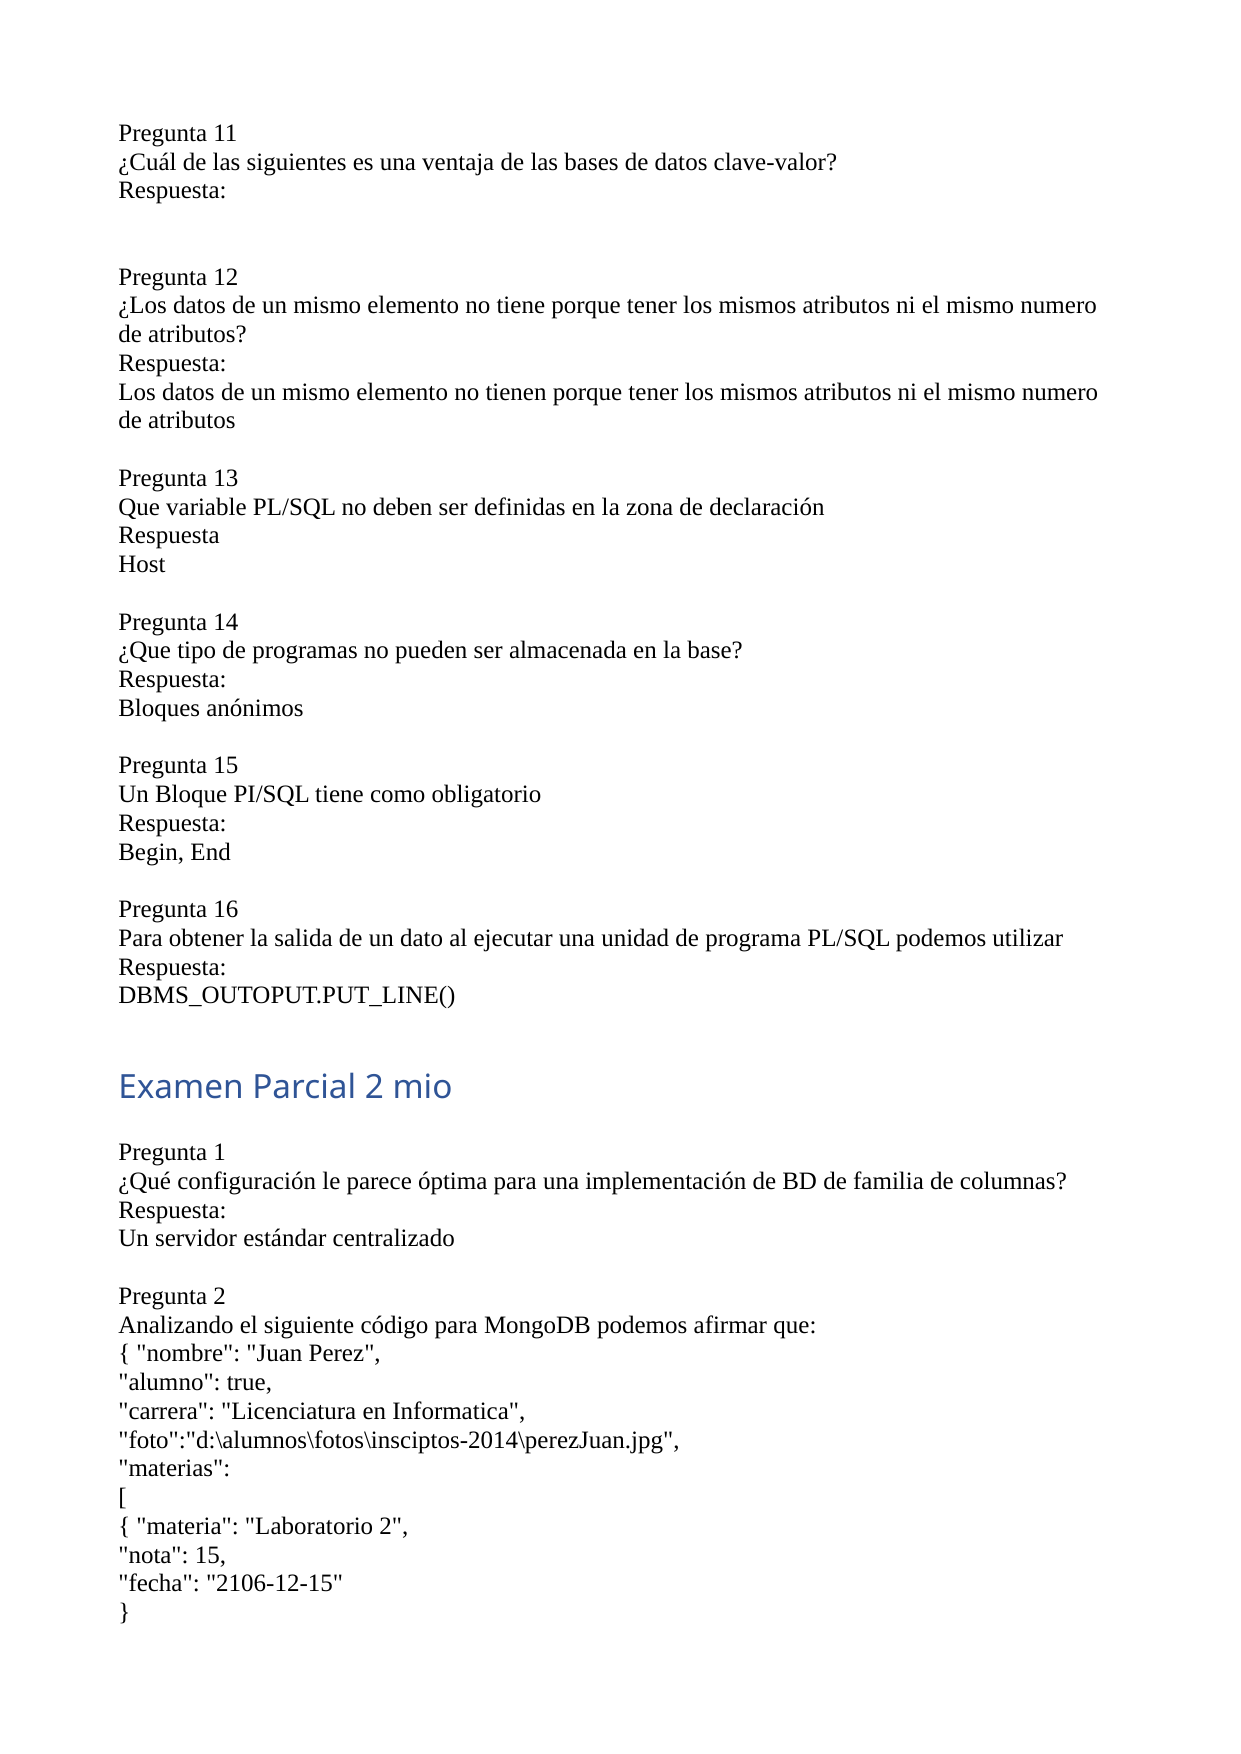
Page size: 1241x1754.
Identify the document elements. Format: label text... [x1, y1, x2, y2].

text ¿Los datos de un mismo elemento no tiene porque tener los mismos atributos ni el mismo numero de atributos? [118, 291, 1122, 348]
text Bloques anónimos [118, 693, 1122, 722]
text Un servidor estándar centralizado [118, 1223, 1122, 1252]
text "foto":"d:\alumnos\fotos\insciptos-2014\perezJuan.jpg", [118, 1425, 1122, 1453]
text "carrera": "Licenciatura en Informatica", [118, 1396, 1122, 1425]
text "materias": [118, 1453, 1122, 1482]
text Analizando el siguiente código para MongoDB podemos afirmar que: [118, 1310, 1122, 1338]
text Pregunta 2 [118, 1281, 1122, 1310]
text [ [118, 1482, 1122, 1511]
text Pregunta 11 [118, 118, 1122, 147]
subtitle Examen Parcial 2 mio [118, 1063, 1122, 1108]
text Respuesta [118, 521, 1122, 549]
text "alumno": true, [118, 1367, 1122, 1396]
text Pregunta 14 [118, 607, 1122, 636]
text Pregunta 15 [118, 751, 1122, 779]
text Respuesta: [118, 808, 1122, 837]
text Para obtener la salida de un dato al ejecutar una unidad de programa PL/SQL podemos utilizar [118, 923, 1122, 952]
text Que variable PL/SQL no deben ser definidas en la zona de declaración [118, 492, 1122, 521]
text Respuesta: [118, 176, 1122, 204]
text "fecha": "2106-12-15" [118, 1568, 1122, 1597]
text { "nombre": "Juan Perez", [118, 1338, 1122, 1367]
text Respuesta: [118, 952, 1122, 981]
text Pregunta 12 [118, 262, 1122, 291]
text Pregunta 13 [118, 463, 1122, 492]
text Respuesta: [118, 348, 1122, 377]
text Respuesta: [118, 664, 1122, 693]
text Host [118, 549, 1122, 578]
text } [118, 1597, 1122, 1626]
text Un Bloque PI/SQL tiene como obligatorio [118, 779, 1122, 808]
text Pregunta 1 [118, 1137, 1122, 1166]
text Pregunta 16 [118, 894, 1122, 923]
text ¿Qué configuración le parece óptima para una implementación de BD de familia de columnas? [118, 1166, 1122, 1195]
text Los datos de un mismo elemento no tienen porque tener los mismos atributos ni el mismo numero de atributos [118, 377, 1122, 434]
text Begin, End [118, 837, 1122, 866]
text { "materia": "Laboratorio 2", [118, 1511, 1122, 1540]
text Respuesta: [118, 1195, 1122, 1223]
text DBMS_OUTOPUT.PUT_LINE() [118, 981, 1122, 1009]
text "nota": 15, [118, 1540, 1122, 1568]
text ¿Que tipo de programas no pueden ser almacenada en la base? [118, 636, 1122, 664]
text ¿Cuál de las siguientes es una ventaja de las bases de datos clave-valor? [118, 147, 1122, 176]
